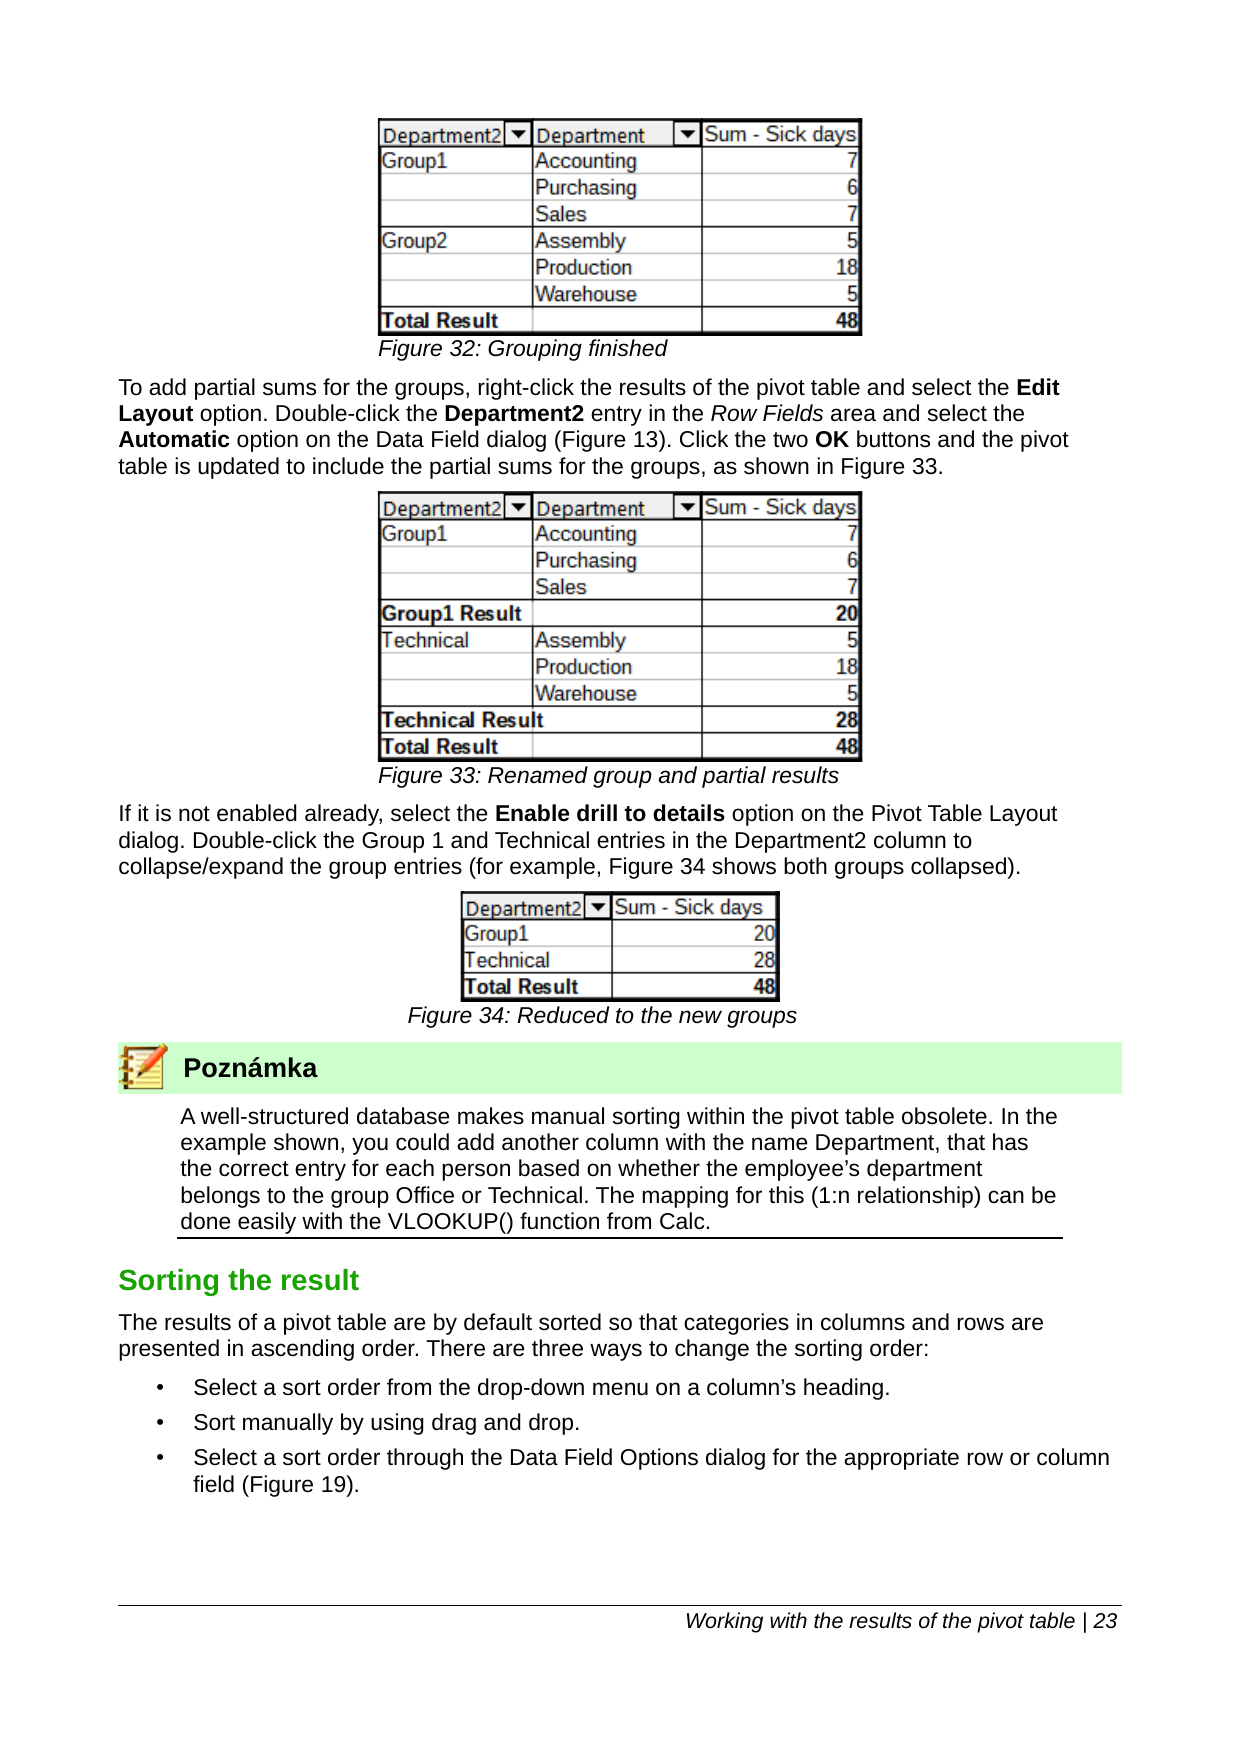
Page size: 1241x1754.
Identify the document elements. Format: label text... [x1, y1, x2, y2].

text To add partial sums for the groups, right-click the results of the pivot table and select the Edit Layout option. Double-click the Department2 entry in the Row Fields area and select the Automatic option on the Data Field dialog (Figure 13). Click the two OK buttons and the pivot table is updated to include the partial sums for the groups, as shown in Figure 33. [118, 374, 1122, 479]
picture [460, 891, 780, 1002]
text A well-structured database makes manual sorting within the pivot table obsolete. In the example shown, you could add another column with the name Department, that has the correct entry for each person based on whether the employee’s department belongs to the group Office or Technical. The mapping for this (1:n relationship) can be done easily with the VLOOKUP() function from Calc. [177, 1100, 1063, 1237]
list Select a sort order through the Data Field Options dialog for the appropriate row or column field (Figure 19). [156, 1444, 1122, 1497]
text Figure 34: Reduced to the new groups [407, 892, 833, 1028]
picture [119, 1042, 170, 1093]
picture [377, 491, 863, 762]
list Sort manually by using drag and drop. [156, 1409, 1122, 1435]
subtitle Poznámka [118, 1042, 1122, 1094]
list The results of a pivot table are by default sorted so that categories in columns and rows are presented in ascending order. There are three ways to change the sorting order: [118, 1308, 1122, 1361]
text If it is not enabled already, select the Enable drill to details option on the Pivot Table Layout dialog. Double-click the Group 1 and Technical entries in the Department2 column to collapse/expand the group entries (for example, Figure 34 shows both groups collapsed). [118, 800, 1122, 879]
subtitle Sorting the result [118, 1263, 1122, 1297]
list Select a sort order from the drop-down menu on a column’s heading. [156, 1374, 1122, 1400]
text Figure 33: Renamed group and partial results [378, 762, 862, 788]
picture [377, 118, 863, 336]
text Figure 32: Grouping finished [378, 336, 862, 362]
